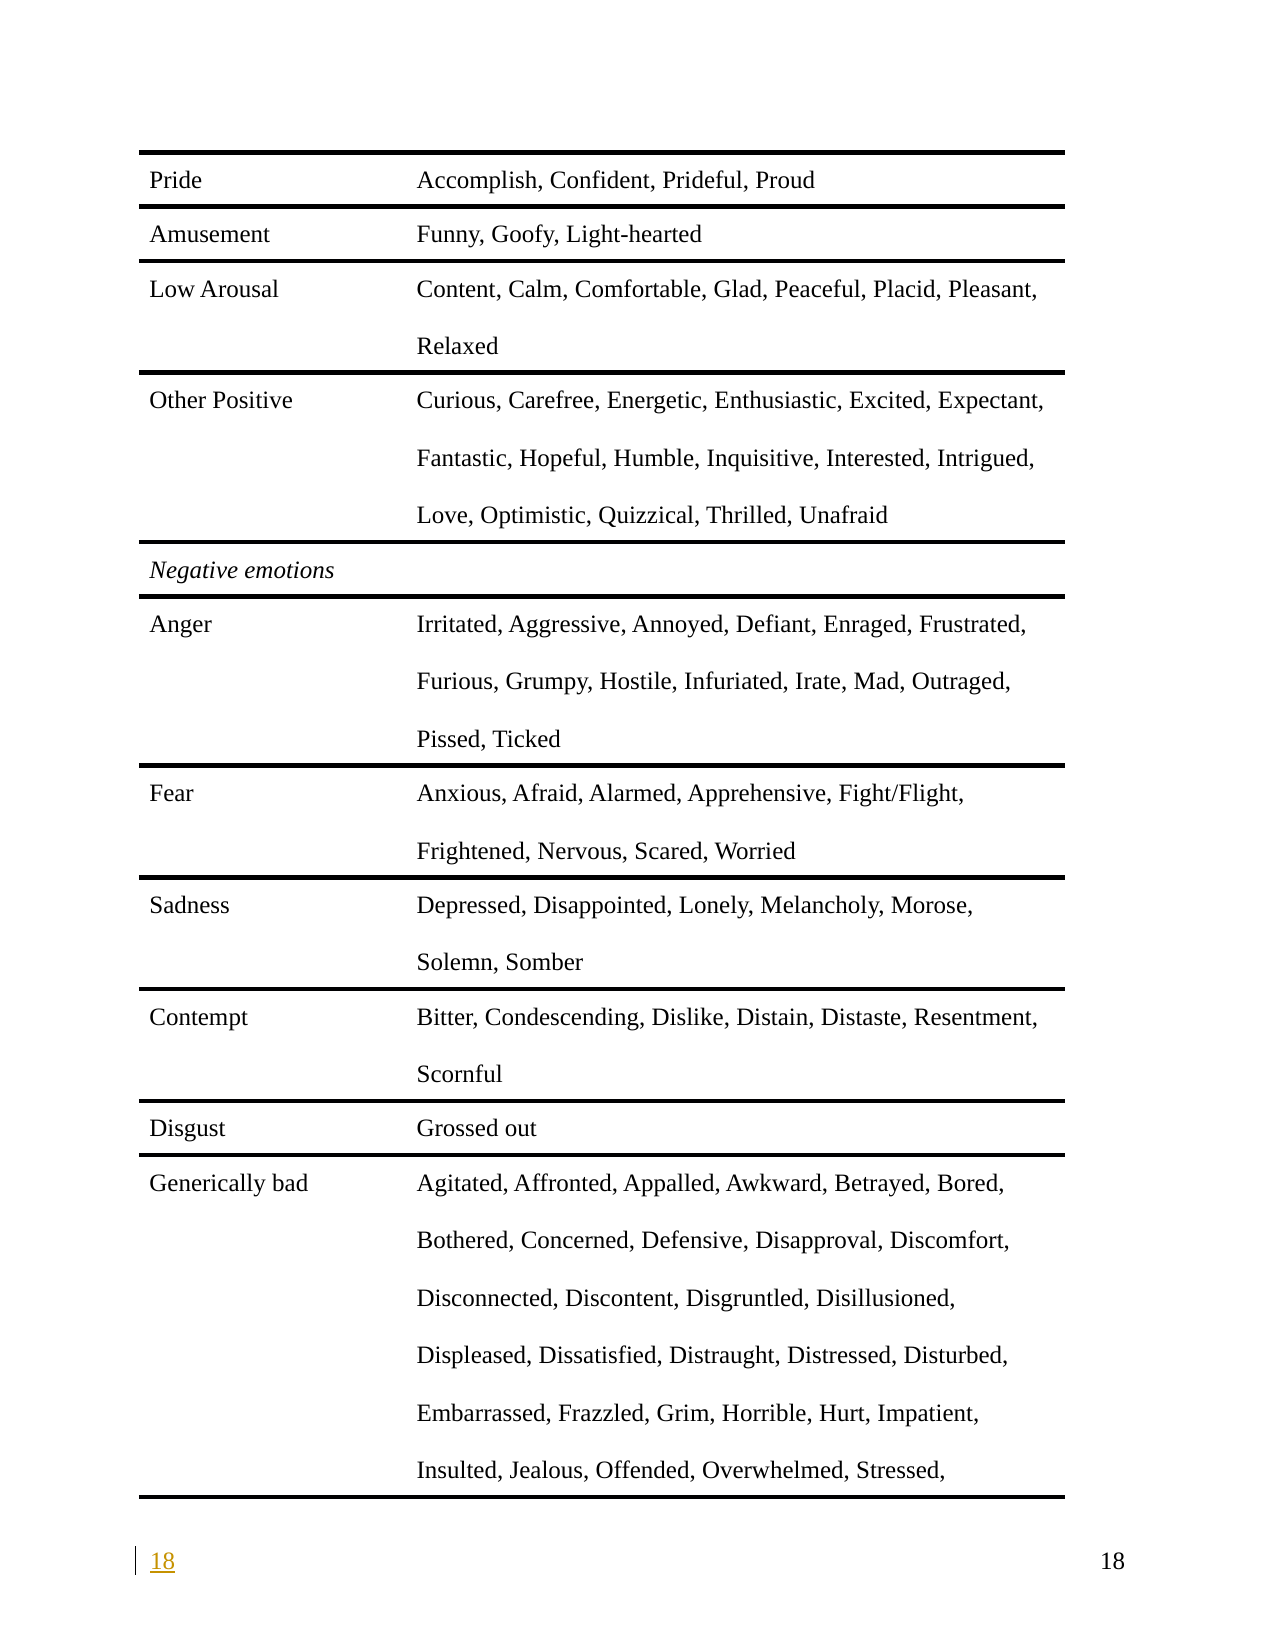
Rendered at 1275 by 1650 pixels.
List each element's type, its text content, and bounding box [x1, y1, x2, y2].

table_cell [406, 544, 1065, 594]
table_cell Anxious, Afraid, Alarmed, Apprehensive, Fight/Flight, Frightened, Nervous, Scared, Worried [406, 768, 1065, 875]
table_cell Amusement [139, 209, 406, 258]
table_cell Curious, Carefree, Energetic, Enthusiastic, Excited, Expectant, Fantastic, Hopeful, Humble, Inquisitive, Interested, Intrigued, Love, Optimistic, Quizzical, Thrilled, Unafraid [406, 375, 1065, 539]
table_cell Content, Calm, Comfortable, Glad, Peaceful, Placid, Pleasant, Relaxed [406, 263, 1065, 370]
table_cell Anger [139, 599, 406, 763]
table_cell Low Arousal [139, 263, 406, 370]
table_cell Sadness [139, 880, 406, 987]
table_cell Agitated, Affronted, Appalled, Awkward, Betrayed, Bored, Bothered, Concerned, Defensive, Disapproval, Discomfort, Disconnected, Discontent, Disgruntled, Disillusioned, Displeased, Dissatisfied, Distraught, Distressed, Disturbed, Embarrassed, Frazzled, Grim, Horrible, Hurt, Impatient, Insulted, Jealous, Offended, Overwhelmed, Stressed, [406, 1157, 1065, 1494]
table_cell Disgust [139, 1103, 406, 1153]
table_cell Fear [139, 768, 406, 875]
table_cell Grossed out [406, 1103, 1065, 1153]
table_cell Accomplish, Confident, Prideful, Proud [406, 155, 1065, 204]
table_cell Contempt [139, 991, 406, 1098]
table_cell Negative emotions [139, 544, 406, 594]
table_cell Pride [139, 155, 406, 204]
table_cell Other Positive [139, 375, 406, 539]
table_cell Bitter, Condescending, Dislike, Distain, Distaste, Resentment, Scornful [406, 991, 1065, 1098]
table_cell Funny, Goofy, Light-hearted [406, 209, 1065, 258]
table_cell Generically bad [139, 1157, 406, 1494]
table_cell Depressed, Disappointed, Lonely, Melancholy, Morose, Solemn, Somber [406, 880, 1065, 987]
table_cell Irritated, Aggressive, Annoyed, Defiant, Enraged, Frustrated, Furious, Grumpy, Hostile, Infuriated, Irate, Mad, Outraged, Pissed, Ticked [406, 599, 1065, 763]
